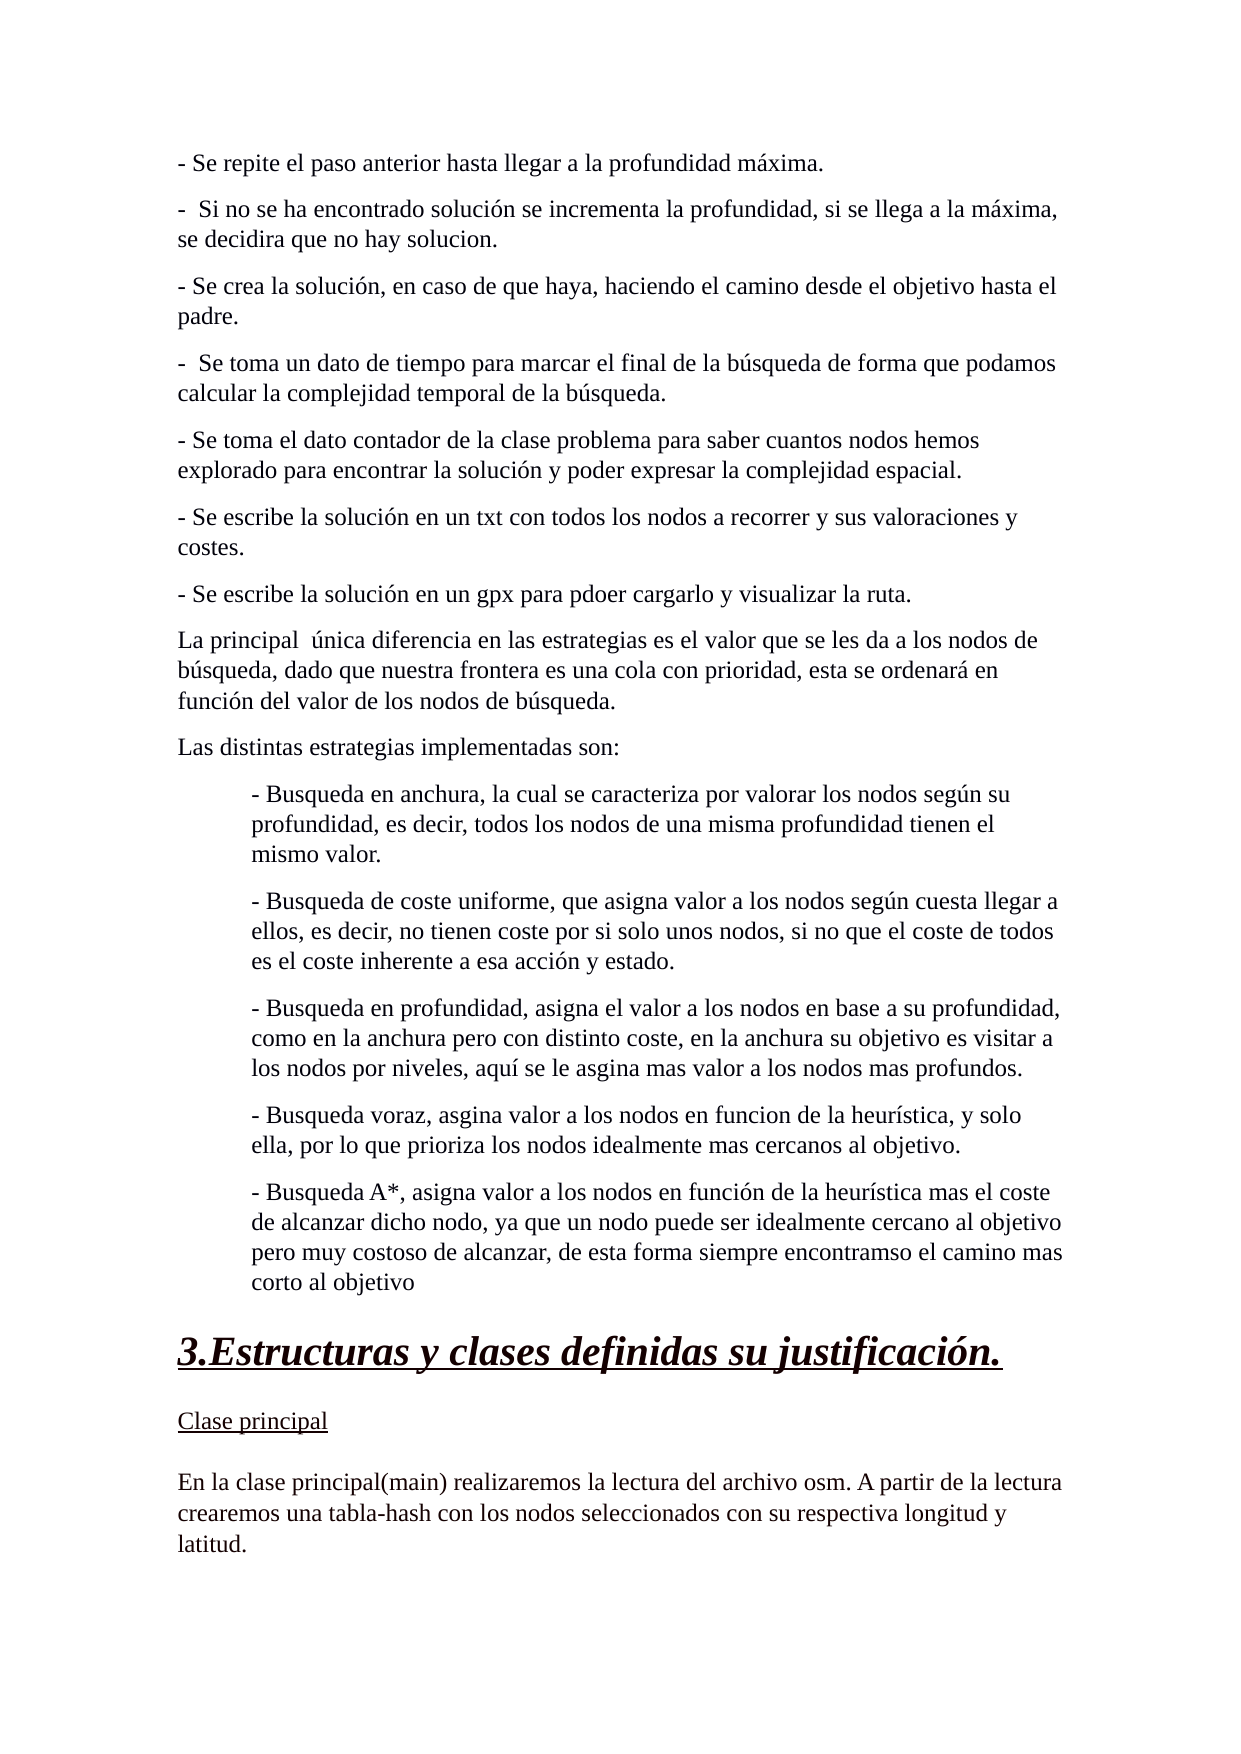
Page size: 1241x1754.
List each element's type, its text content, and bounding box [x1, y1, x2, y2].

text - Busqueda de coste uniforme, que asigna valor a los nodos según cuesta llegar a ellos, es decir, no tienen coste por si solo unos nodos, si no que el coste de todos es el coste inherente a esa acción y estado. [177, 886, 1063, 975]
text - Busqueda en profundidad, asigna el valor a los nodos en base a su profundidad, como en la anchura pero con distinto coste, en la anchura su objetivo es visitar a los nodos por niveles, aquí se le asgina mas valor a los nodos mas profundos. [177, 993, 1063, 1082]
text - Si no se ha encontrado solución se incrementa la profundidad, si se llega a la máxima, se decidira que no hay solucion. [177, 194, 1063, 253]
text - Se repite el paso anterior hasta llegar a la profundidad máxima. [177, 148, 1063, 176]
text Clase principal [177, 1404, 1063, 1435]
text - Se toma el dato contador de la clase problema para saber cuantos nodos hemos explorado para encontrar la solución y poder expresar la complejidad espacial. [177, 425, 1063, 484]
text Las distintas estrategias implementadas son: [177, 732, 1063, 761]
text La principal única diferencia en las estrategias es el valor que se les da a los nodos de búsqueda, dado que nuestra frontera es una cola con prioridad, esta se ordenará en función del valor de los nodos de búsqueda. [177, 626, 1063, 714]
text En la clase principal(main) realizaremos la lectura del archivo osm. A partir de la lectura crearemos una tabla-hash con los nodos seleccionados con su respectiva longitud y latitud. [177, 1464, 1063, 1558]
text - Se crea la solución, en caso de que haya, haciendo el camino desde el objetivo hasta el padre. [177, 271, 1063, 330]
text - Busqueda voraz, asgina valor a los nodos en funcion de la heurística, y solo ella, por lo que prioriza los nodos idealmente mas cercanos al objetivo. [177, 1100, 1063, 1159]
text - Se escribe la solución en un gpx para pdoer cargarlo y visualizar la ruta. [177, 579, 1063, 607]
text - Se escribe la solución en un txt con todos los nodos a recorrer y sus valoraciones y costes. [177, 502, 1063, 561]
text 3.Estructuras y clases definidas su justificación. [177, 1327, 1063, 1374]
text - Busqueda en anchura, la cual se caracteriza por valorar los nodos según su profundidad, es decir, todos los nodos de una misma profundidad tienen el mismo valor. [177, 779, 1063, 868]
text - Se toma un dato de tiempo para marcar el final de la búsqueda de forma que podamos calcular la complejidad temporal de la búsqueda. [177, 348, 1063, 407]
text - Busqueda A*, asigna valor a los nodos en función de la heurística mas el coste de alcanzar dicho nodo, ya que un nodo puede ser idealmente cercano al objetivo pero muy costoso de alcanzar, de esta forma siempre encontramso el camino mas corto al objetivo [177, 1177, 1063, 1296]
